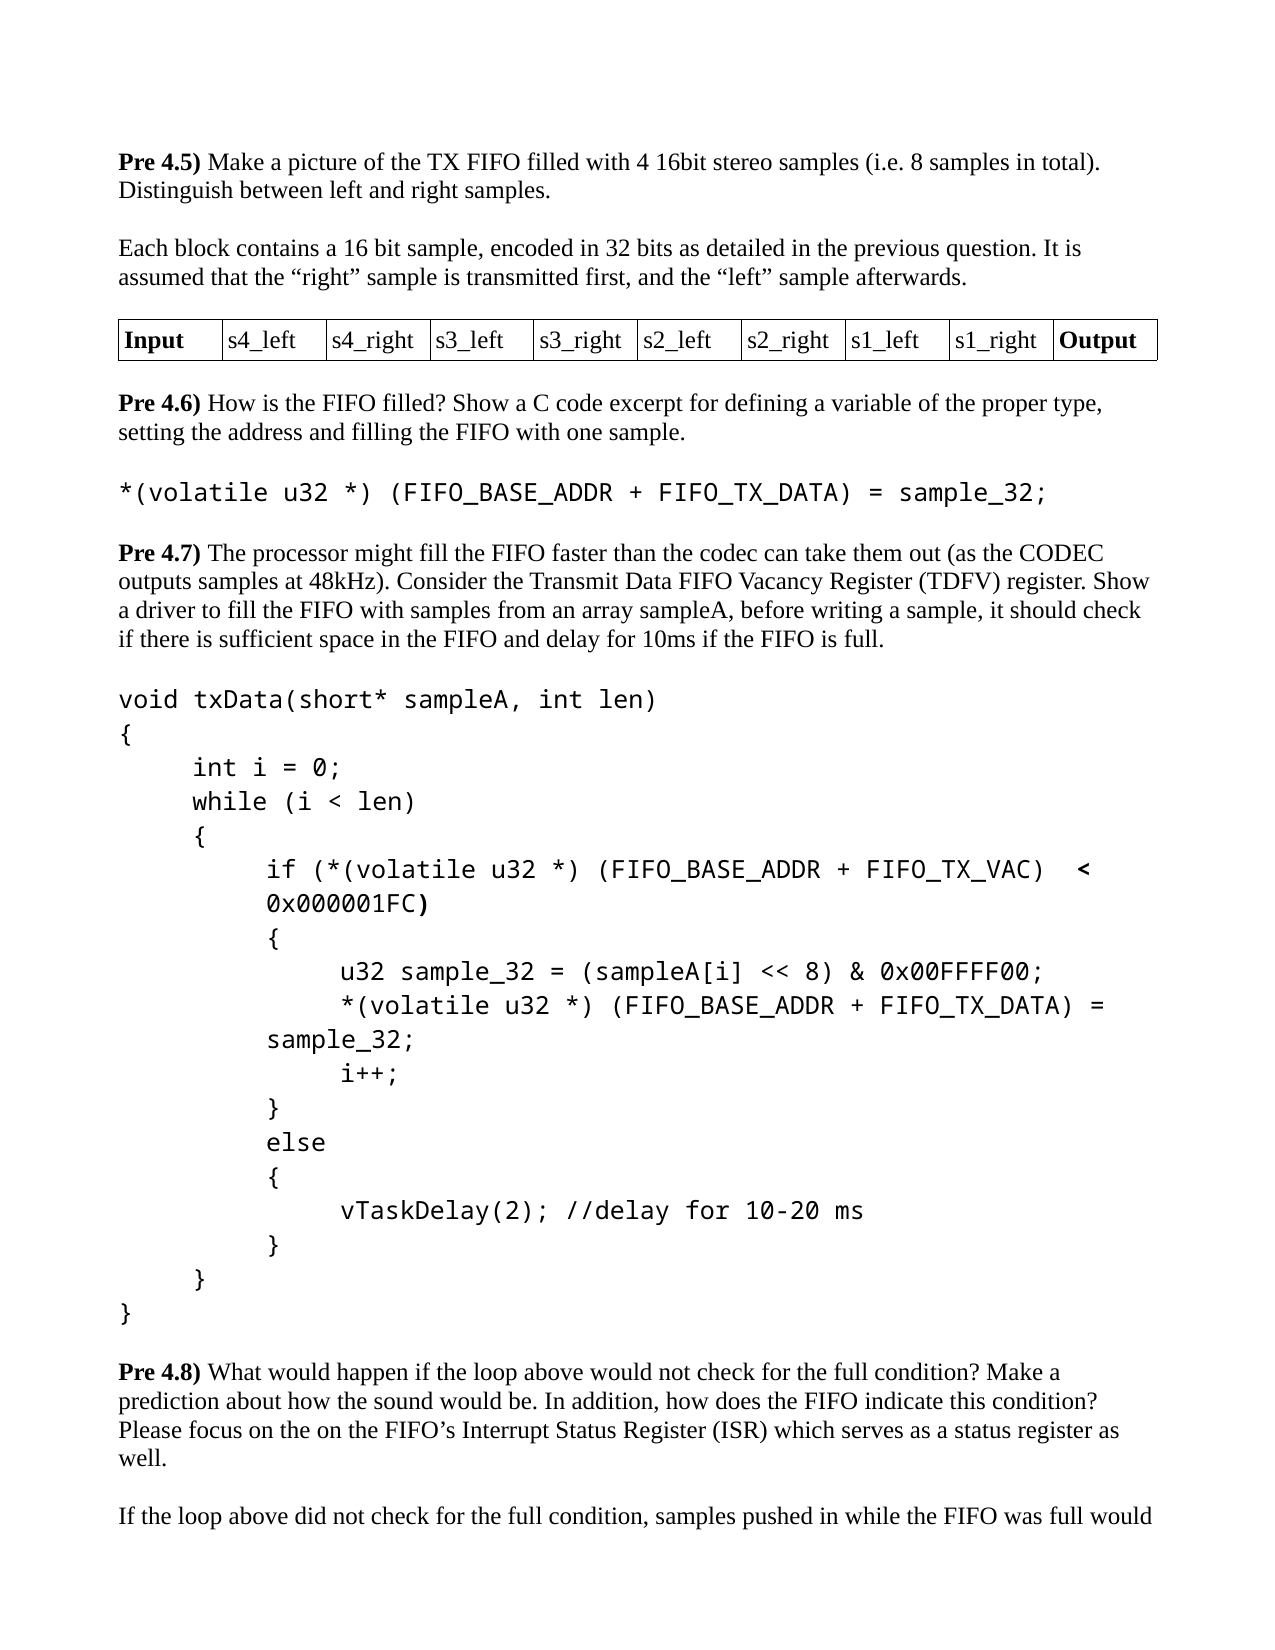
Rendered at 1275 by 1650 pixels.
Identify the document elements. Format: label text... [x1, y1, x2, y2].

text while (i < len) [192, 783, 1157, 818]
text { [118, 715, 1157, 749]
text Pre 4.5) Make a picture of the TX FIFO filled with 4 16bit stereo samples (i.e. 8 samples in total). Distinguish between left and right samples. [118, 147, 1157, 204]
text If the loop above did not check for the full condition, samples pushed in while the FIFO was full would [118, 1501, 1157, 1530]
text Pre 4.7) The processor might fill the FIFO faster than the codec can take them out (as the CODEC outputs samples at 48kHz). Consider the Transmit Data FIFO Vacancy Register (TDFV) register. Show a driver to fill the FIFO with samples from an array sampleA, before writing a sample, it should check if there is sufficient space in the FIFO and delay for 10ms if the FIFO is full. [118, 538, 1157, 653]
text } [118, 1294, 1157, 1328]
text } [266, 1226, 1157, 1260]
text *(volatile u32 *) (FIFO_BASE_ADDR + FIFO_TX_DATA) = sample_32; [266, 988, 1157, 1056]
text { [192, 818, 1157, 852]
table_header s4_right [327, 320, 430, 360]
text else [266, 1124, 1157, 1158]
table_header s1_right [950, 320, 1053, 360]
text Each block contains a 16 bit sample, encoded in 32 bits as detailed in the previous question. It is assumed that the “right” sample is transmitted first, and the “left” sample afterwards. [118, 233, 1157, 291]
table_header s2_right [742, 320, 845, 360]
text void txData(short* sampleA, int len) [118, 681, 1157, 715]
text i++; [266, 1056, 1157, 1090]
table_header Output [1054, 320, 1157, 360]
table_header s4_left [223, 320, 326, 360]
table_header s2_left [638, 320, 741, 360]
text *(volatile u32 *) (FIFO_BASE_ADDR + FIFO_TX_DATA) = sample_32; [118, 475, 1157, 509]
text { [266, 1158, 1157, 1192]
table_header Input [119, 320, 222, 360]
text } [266, 1090, 1157, 1124]
text if (*(volatile u32 *) (FIFO_BASE_ADDR + FIFO_TX_VAC) < 0x000001FC) [266, 852, 1157, 920]
text { [266, 920, 1157, 954]
text vTaskDelay(2); //delay for 10-20 ms [266, 1192, 1157, 1226]
text u32 sample_32 = (sampleA[i] << 8) & 0x00FFFF00; [266, 954, 1157, 988]
text int i = 0; [192, 749, 1157, 783]
text Pre 4.8) What would happen if the loop above would not check for the full condition? Make a prediction about how the sound would be. In addition, how does the FIFO indicate this condition? Please focus on the on the FIFO’s Interrupt Status Register (ISR) which serves as a status register as well. [118, 1357, 1157, 1472]
table_header s3_left [431, 320, 533, 360]
table_header s1_left [846, 320, 949, 360]
text Pre 4.6) How is the FIFO filled? Show a C code excerpt for defining a variable of the proper type, setting the address and filling the FIFO with one sample. [118, 388, 1157, 446]
text } [192, 1260, 1157, 1294]
table_header s3_right [534, 320, 637, 360]
